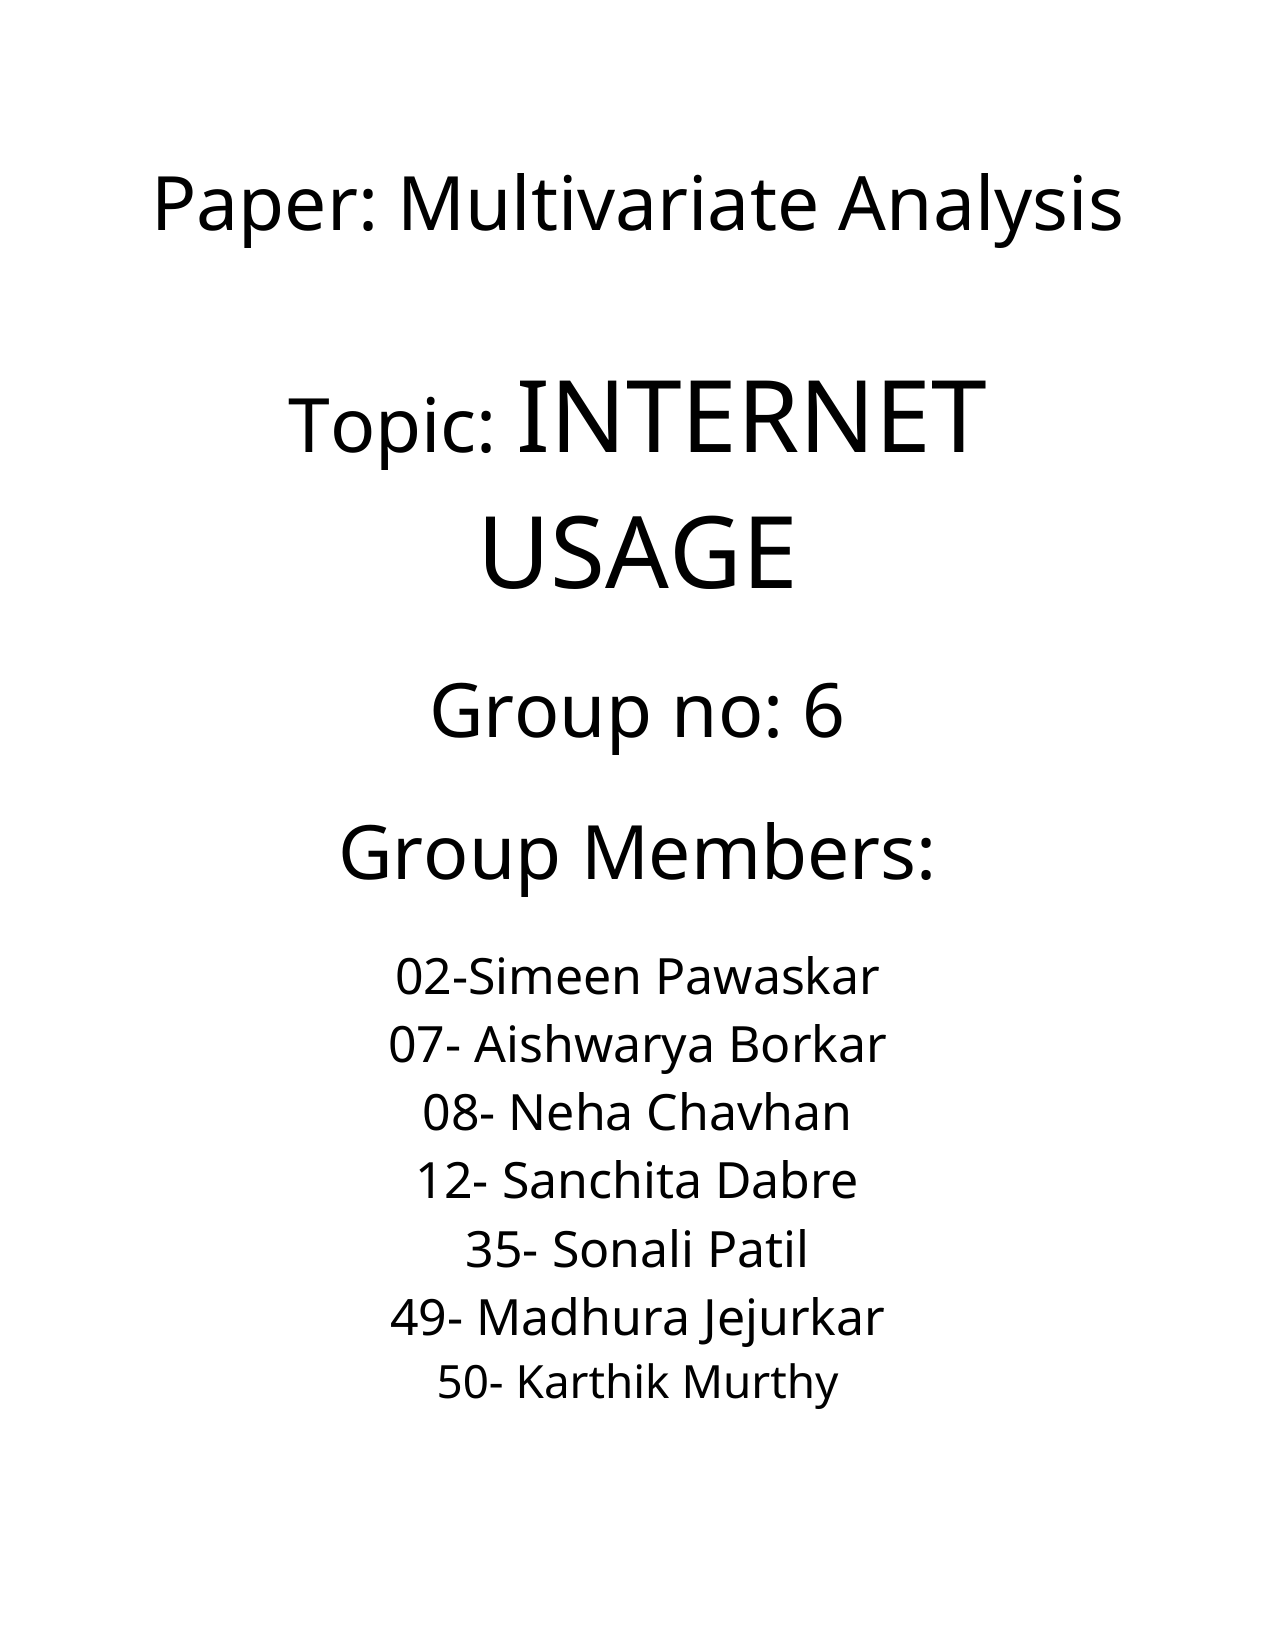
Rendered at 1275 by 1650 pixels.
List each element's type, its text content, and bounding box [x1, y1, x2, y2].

text Group no: 6 [150, 657, 1125, 759]
text 07- Aishwarya Borkar [150, 1009, 1125, 1077]
text 02-Simeen Pawaskar [150, 941, 1125, 1009]
text 35- Sonali Patil [150, 1214, 1125, 1282]
text Paper: Multivariate Analysis [150, 150, 1125, 252]
text 12- Sanchita Dabre [150, 1146, 1125, 1214]
text Topic: INTERNET USAGE [150, 345, 1125, 618]
text 08- Neha Chavhan [150, 1077, 1125, 1146]
text Group Members: [150, 799, 1125, 901]
text 50- Karthik Murthy [150, 1350, 1125, 1412]
text 49- Madhura Jejurkar [150, 1282, 1125, 1350]
